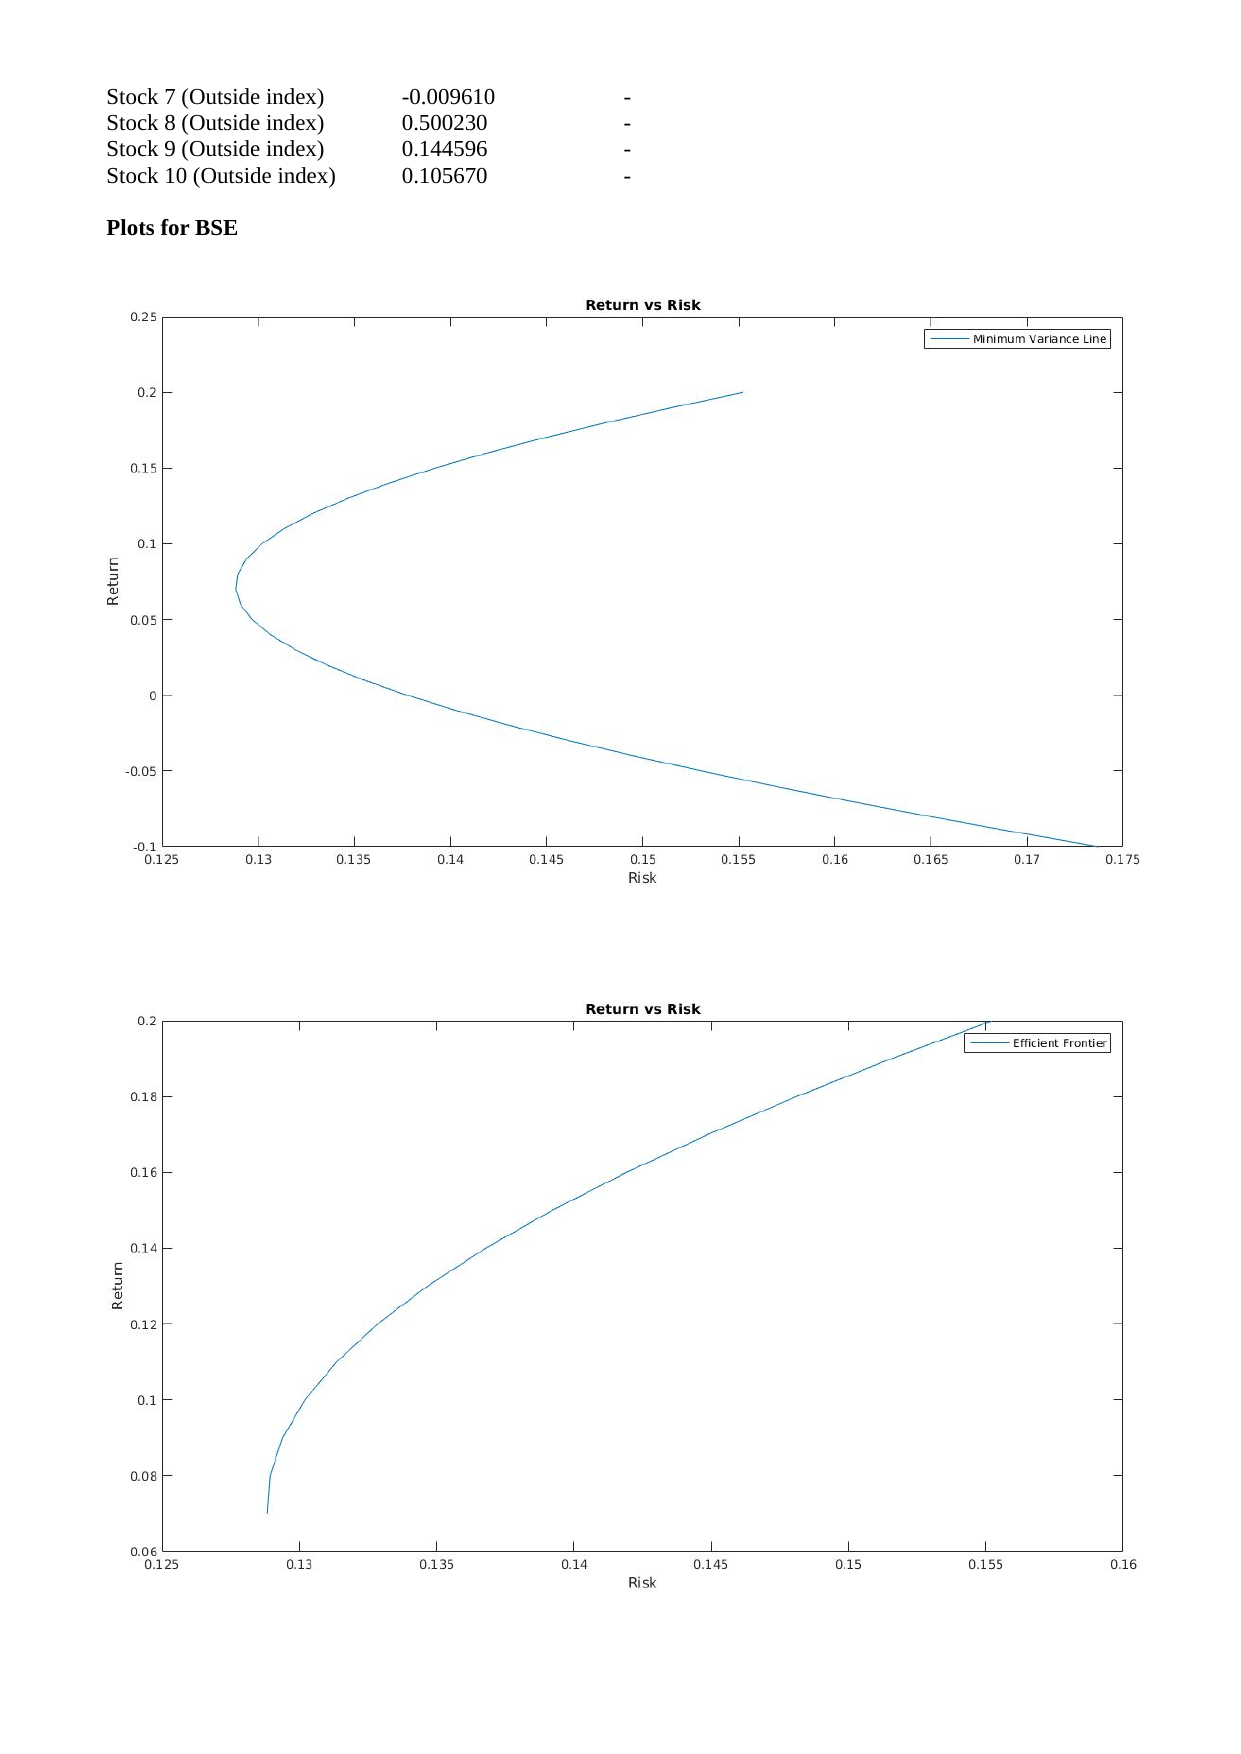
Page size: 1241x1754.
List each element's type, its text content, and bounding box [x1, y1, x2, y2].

text Stock 10 (Outside index) 0.105670 - [106, 162, 1134, 188]
text Plots for BSE [106, 214, 1134, 241]
text Stock 7 (Outside index) -0.009610 - [106, 83, 1134, 109]
text Stock 9 (Outside index) 0.144596 - [106, 135, 1134, 162]
picture [0, 971, 1241, 1623]
picture [0, 267, 1241, 918]
text Stock 8 (Outside index) 0.500230 - [106, 109, 1134, 135]
